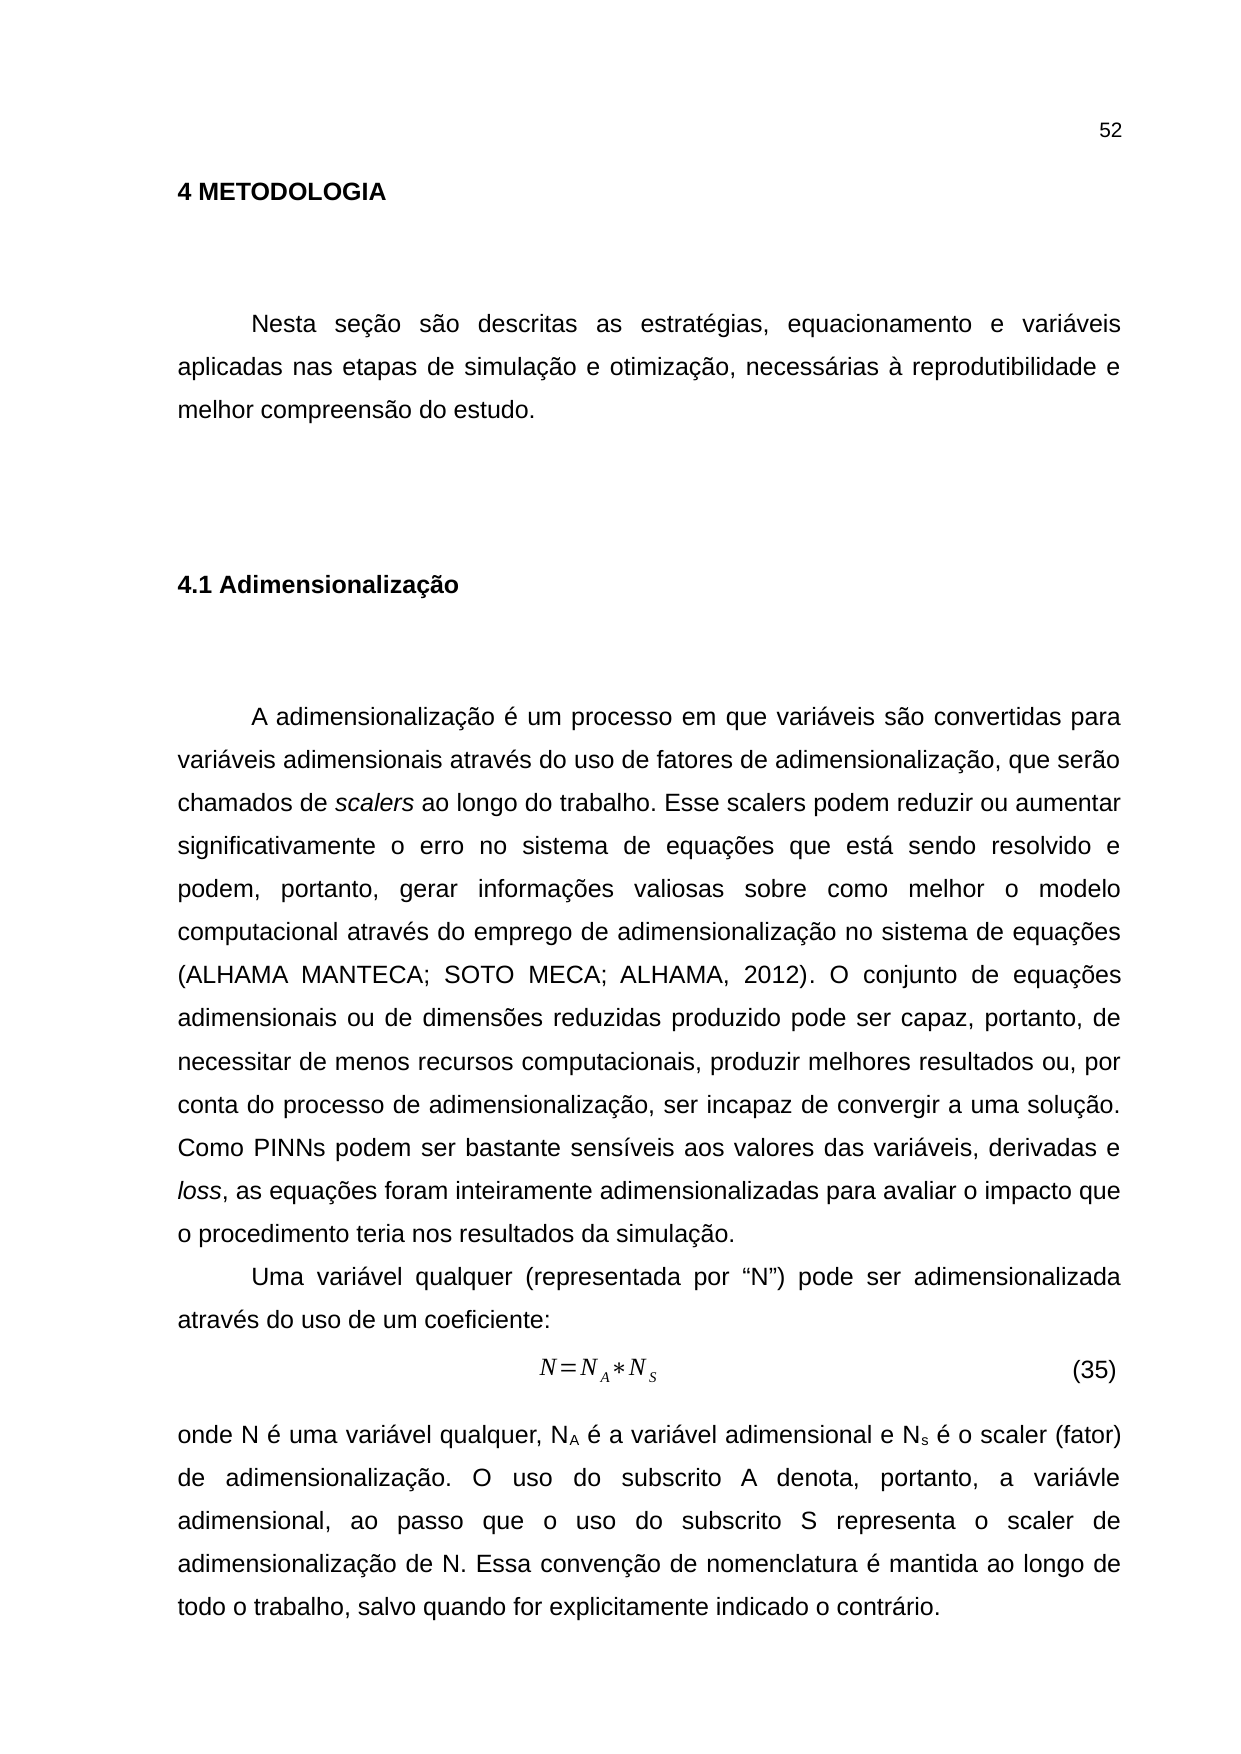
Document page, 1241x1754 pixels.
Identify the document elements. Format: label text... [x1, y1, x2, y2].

text A adimensionalização é um processo em que variáveis são convertidas para variáveis adimensionais através do uso de fatores de adimensionalização, que serão chamados de scalers ao longo do trabalho. Esse scalers podem reduzir ou aumentar significativamente o erro no sistema de equações que está sendo resolvido e podem, portanto, gerar informações valiosas sobre como melhor o modelo computacional através do emprego de adimensionalização no sistema de equações (ALHAMA MANTECA; SOTO MECA; ALHAMA, 2012). O conjunto de equações adimensionais ou de dimensões reduzidas produzido pode ser capaz, portanto, de necessitar de menos recursos computacionais, produzir melhores resultados ou, por conta do processo de adimensionalização, ser incapaz de convergir a uma solução. Como PINNs podem ser bastante sensíveis aos valores das variáveis, derivadas e loss, as equações foram inteiramente adimensionalizadas para avaliar o impacto que o procedimento teria nos resultados da simulação. [177, 701, 1122, 1248]
table_header [177, 1348, 1017, 1391]
text Uma variável qualquer (representada por “N”) pode ser adimensionalizada através do uso de um coeficiente: [177, 1262, 1122, 1334]
subtitle Adimensionalização [177, 570, 1122, 598]
text Nesta seção são descritas as estratégias, equacionamento e variáveis aplicadas nas etapas de simulação e otimização, necessárias à reprodutibilidade e melhor compreensão do estudo. [177, 309, 1122, 424]
text onde N é uma variável qualquer, NA é a variável adimensional e Ns é o scaler (fator) de adimensionalização. O uso do subscrito A denota, portanto, a variávle adimensional, ao passo que o uso do subscrito S representa o scaler de adimensionalização de N. Essa convenção de nomenclatura é mantida ao longo de todo o trabalho, salvo quando for explicitamente indicado o contrário. [177, 1420, 1122, 1621]
table_header (35) [1017, 1348, 1122, 1391]
subtitle Metodologia [177, 177, 1122, 206]
